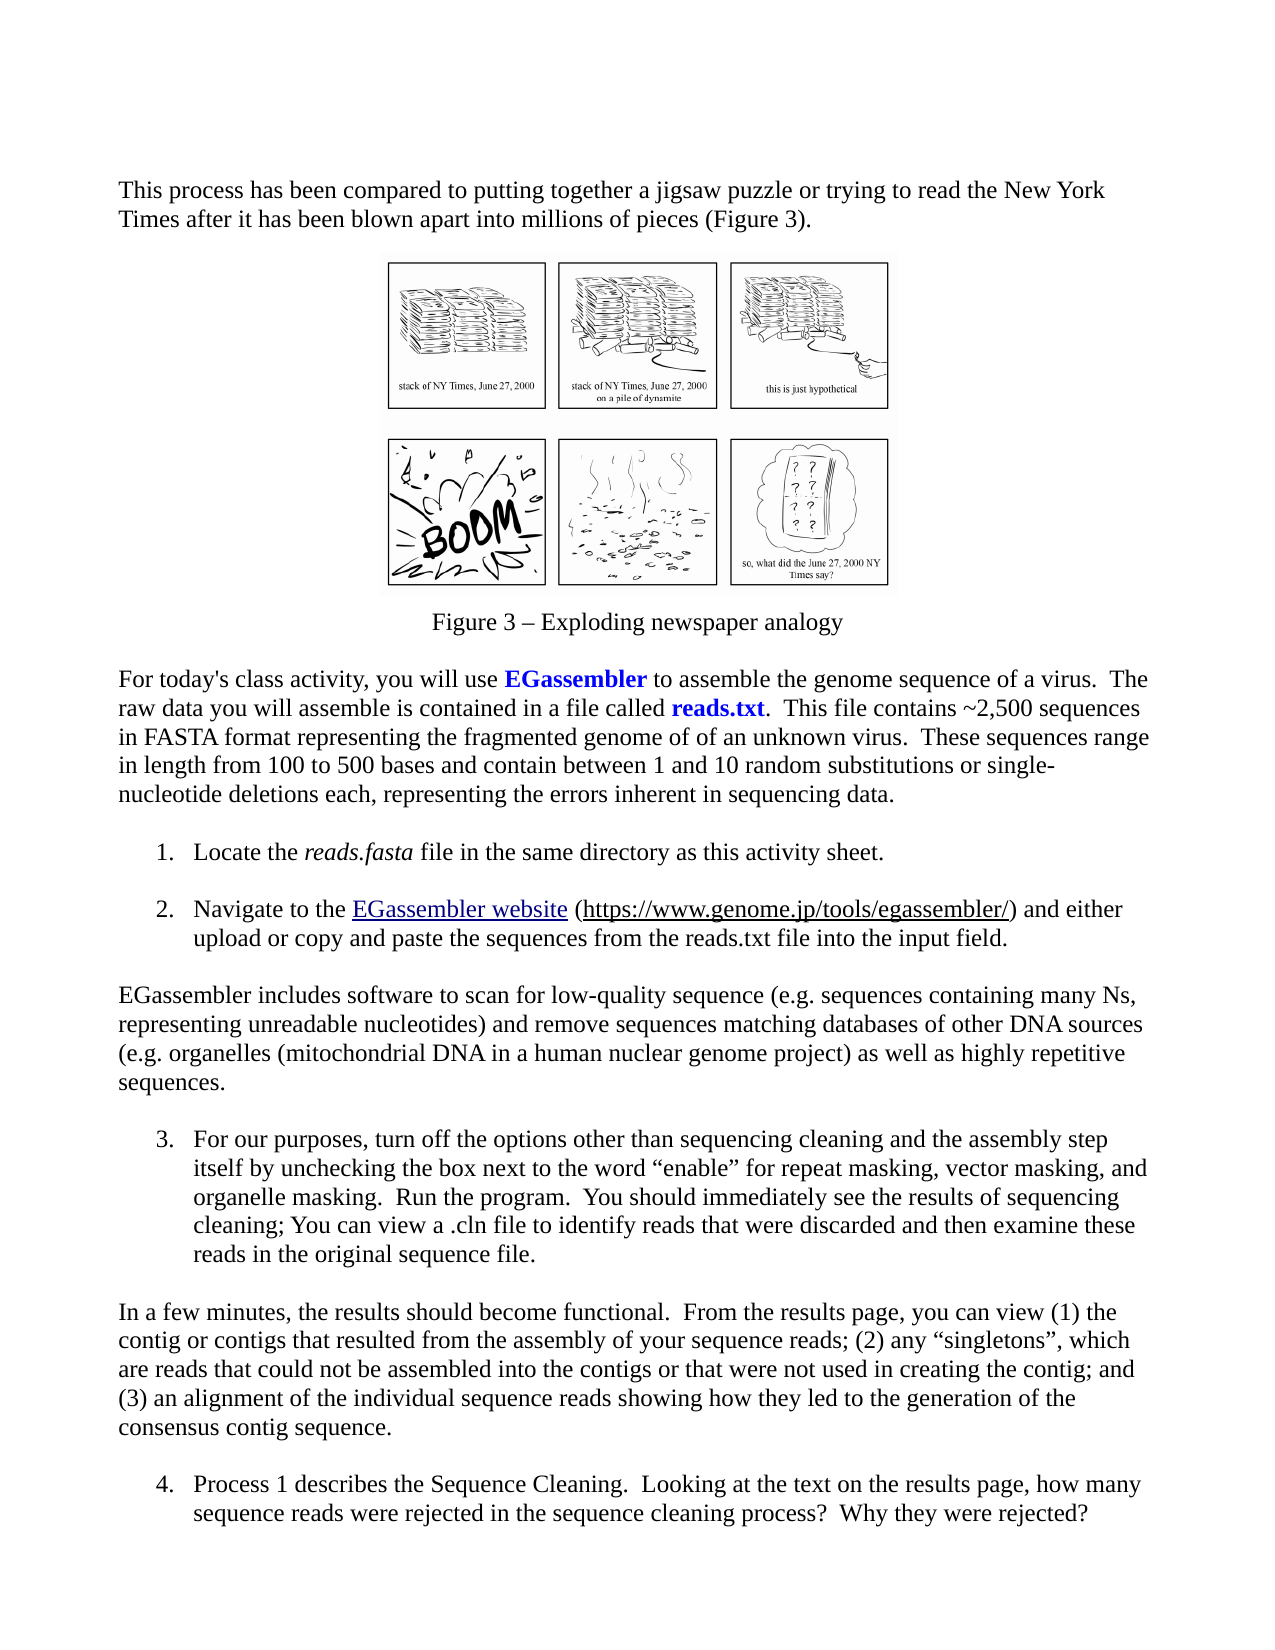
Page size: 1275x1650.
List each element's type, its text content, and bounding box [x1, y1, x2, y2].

text Figure 3 – Exploding newspaper analogy [118, 607, 1157, 636]
list Locate the reads.fasta file in the same directory as this activity sheet. [156, 837, 1157, 866]
list Navigate to the EGassembler website (https://www.genome.jp/tools/egassembler/) and either upload or copy and paste the sequences from the reads.txt file into the input field. [156, 894, 1157, 952]
text In a few minutes, the results should become functional. From the results page, you can view (1) the contig or contigs that resulted from the assembly of your sequence reads; (2) any “singletons”, which are reads that could not be assembled into the contigs or that were not used in creating the contig; and (3) an alignment of the individual sequence reads showing how they led to the generation of the consensus contig sequence. [118, 1297, 1157, 1441]
picture [380, 253, 899, 597]
list For our purposes, turn off the options other than sequencing cleaning and the assembly step itself by unchecking the box next to the word “enable” for repeat masking, vector masking, and organelle masking. Run the program. You should immediately see the results of sequencing cleaning; You can view a .cln file to identify reads that were discarded and then examine these reads in the original sequence file. [156, 1124, 1157, 1268]
list EGassembler includes software to scan for low-quality sequence (e.g. sequences containing many Ns, representing unreadable nucleotides) and remove sequences matching databases of other DNA sources (e.g. organelles (mitochondrial DNA in a human nuclear genome project) as well as highly repetitive sequences. [81, 981, 1157, 1096]
list Process 1 describes the Sequence Cleaning. Looking at the text on the results page, how many sequence reads were rejected in the sequence cleaning process? Why they were rejected? [156, 1469, 1157, 1527]
text This process has been compared to putting together a jigsaw puzzle or trying to read the New York Times after it has been blown apart into millions of pieces (Figure 3). [118, 176, 1157, 233]
text For today's class activity, you will use EGassembler to assemble the genome sequence of a virus. The raw data you will assemble is contained in a file called reads.txt. This file contains ~2,500 sequences in FASTA format representing the fragmented genome of of an unknown virus. These sequences range in length from 100 to 500 bases and contain between 1 and 10 random substitutions or single-nucleotide deletions each, representing the errors inherent in sequencing data. [118, 664, 1157, 808]
